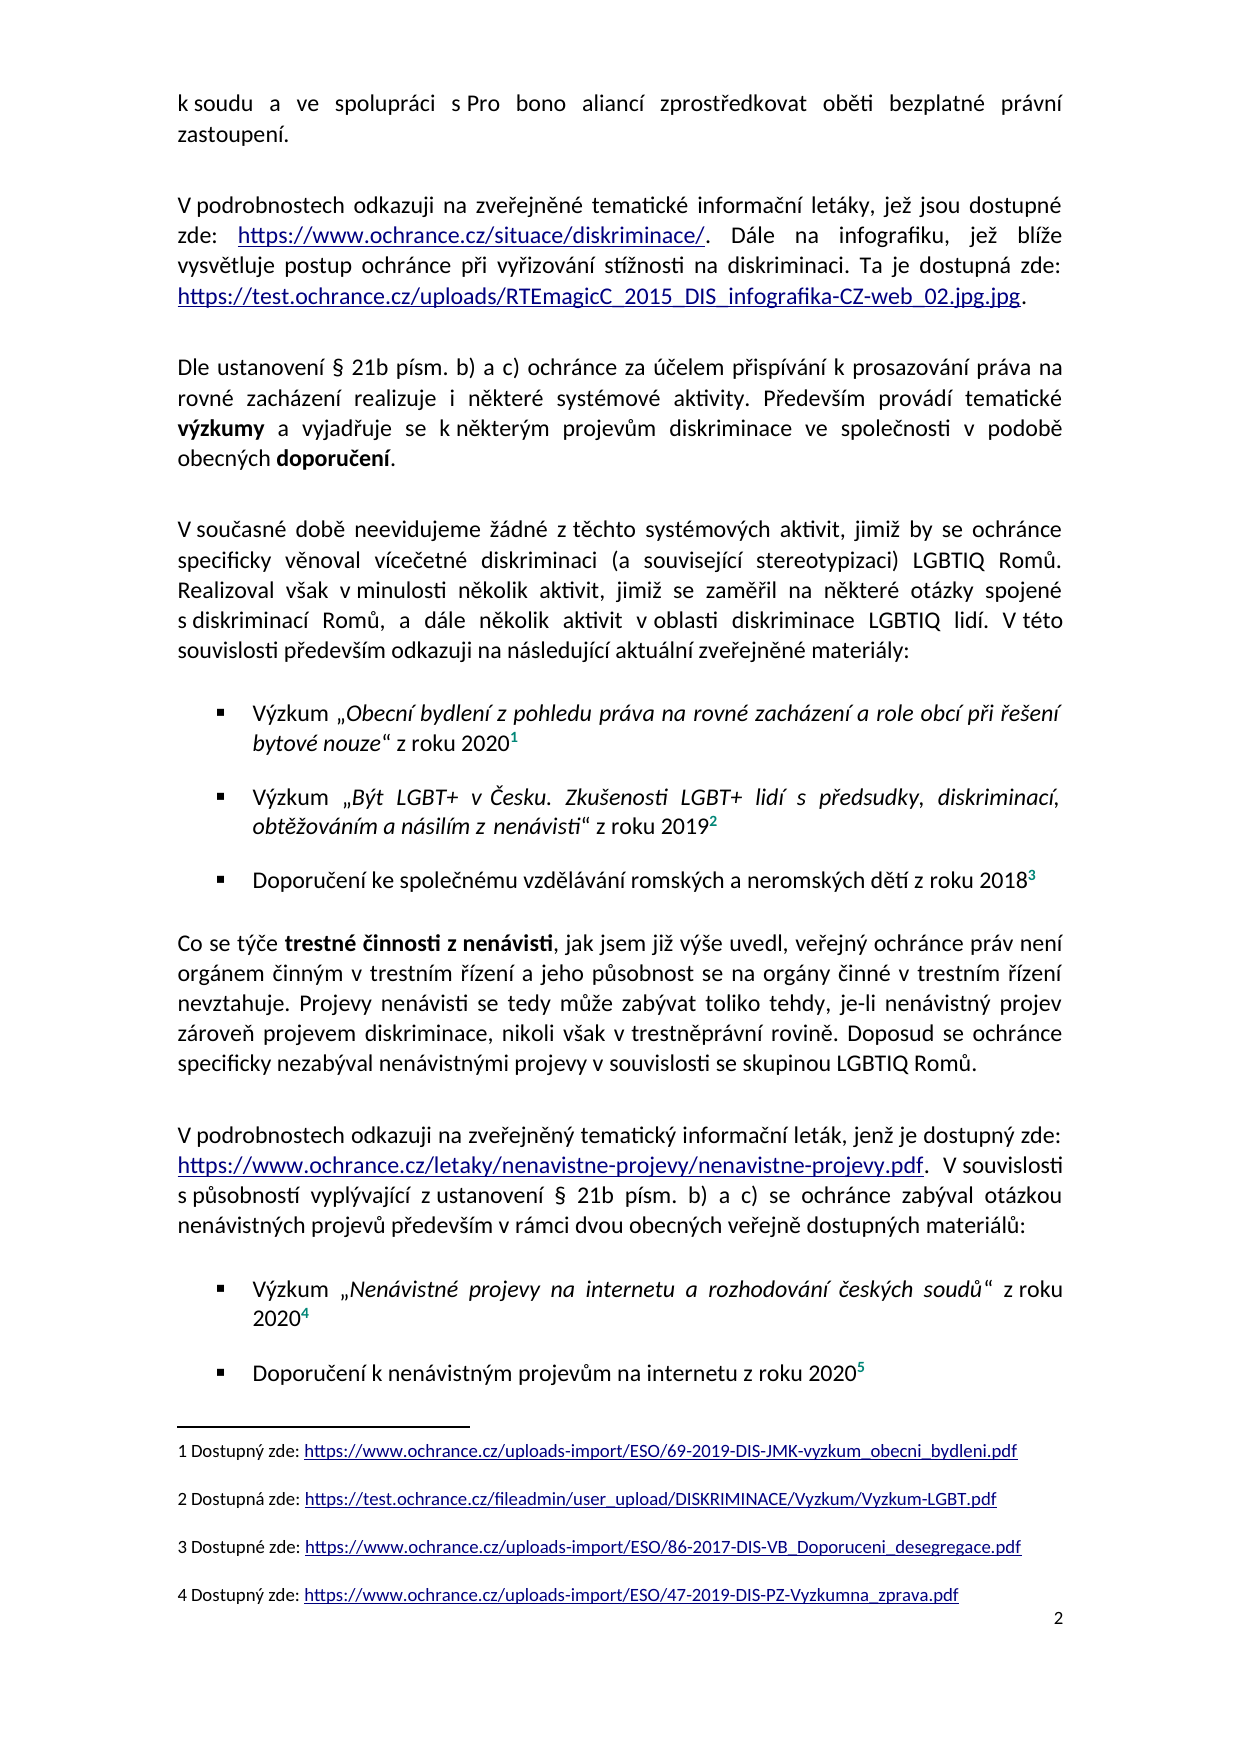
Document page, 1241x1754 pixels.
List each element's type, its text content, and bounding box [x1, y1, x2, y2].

list Výzkum „Nenávistné projevy na internetu a rozhodování českých soudů“ z roku 2020 [215, 1274, 1063, 1333]
list Dostupná zde: https://test.ochrance.cz/fileadmin/user_upload/DISKRIMINACE/Vyzkum/Vyzkum-LGBT.pdf [177, 1487, 1063, 1510]
text V podrobnostech odkazuji na zveřejněné tematické informační letáky, jež jsou dostupné zde: https://www.ochrance.cz/situace/diskriminace/. Dále na infografiku, jež blíže vysvětluje postup ochránce při vyřizování stížnosti na diskriminaci. Ta je dostupná zde: https://test.ochrance.cz/uploads/RTEmagicC_2015_DIS_infografika-CZ-web_02.jpg.jpg. [177, 190, 1063, 310]
list Doporučení ke společnému vzdělávání romských a neromských dětí z roku 2018 [215, 866, 1063, 895]
list Výzkum „Být LGBT+ v Česku. Zkušenosti LGBT+ lidí s předsudky, diskriminací, obtěžováním a násilím z nenávisti“ z roku 2019 [215, 782, 1063, 841]
text k soudu a ve spolupráci s Pro bono aliancí zprostředkovat oběti bezplatné právní zastoupení. [177, 88, 1063, 148]
list Dostupné zde: https://www.ochrance.cz/uploads-import/ESO/86-2017-DIS-VB_Doporuceni_desegregace.pdf [177, 1535, 1063, 1558]
list Doporučení k nenávistným projevům na internetu z roku 2020 [215, 1358, 1063, 1387]
list Výzkum „Obecní bydlení z pohledu práva na rovné zacházení a role obcí při řešení bytové nouze“ z roku 2020 [215, 698, 1063, 757]
text V současné době neevidujeme žádné z těchto systémových aktivit, jimiž by se ochránce specificky věnoval vícečetné diskriminaci (a související stereotypizaci) LGBTIQ Romů. Realizoval však v minulosti několik aktivit, jimiž se zaměřil na některé otázky spojené s diskriminací Romů, a dále několik aktivit v oblasti diskriminace LGBTIQ lidí. V této souvislosti především odkazuji na následující aktuální zveřejněné materiály: [177, 514, 1063, 664]
list Dostupný zde: https://www.ochrance.cz/uploads-import/ESO/47-2019-DIS-PZ-Vyzkumna_zprava.pdf [177, 1583, 1063, 1606]
list Dostupný zde: https://www.ochrance.cz/uploads-import/ESO/69-2019-DIS-JMK-vyzkum_obecni_bydleni.pdf [177, 1439, 1063, 1462]
text Dle ustanovení § 21b písm. b) a c) ochránce za účelem přispívání k prosazování práva na rovné zacházení realizuje i některé systémové aktivity. Především provádí tematické výzkumy a vyjadřuje se k některým projevům diskriminace ve společnosti v podobě obecných doporučení. [177, 352, 1063, 472]
text Co se týče trestné činnosti z nenávisti, jak jsem již výše uvedl, veřejný ochránce práv není orgánem činným v trestním řízení a jeho působnost se na orgány činné v trestním řízení nevztahuje. Projevy nenávisti se tedy může zabývat toliko tehdy, je-li nenávistný projev zároveň projevem diskriminace, nikoli však v trestněprávní rovině. Doposud se ochránce specificky nezabýval nenávistnými projevy v souvislosti se skupinou LGBTIQ Romů. [177, 928, 1063, 1078]
text V podrobnostech odkazuji na zveřejněný tematický informační leták, jenž je dostupný zde: https://www.ochrance.cz/letaky/nenavistne-projevy/nenavistne-projevy.pdf. V souvislosti s působností vyplývající z ustanovení § 21b písm. b) a c) se ochránce zabýval otázkou nenávistných projevů především v rámci dvou obecných veřejně dostupných materiálů: [177, 1120, 1063, 1240]
